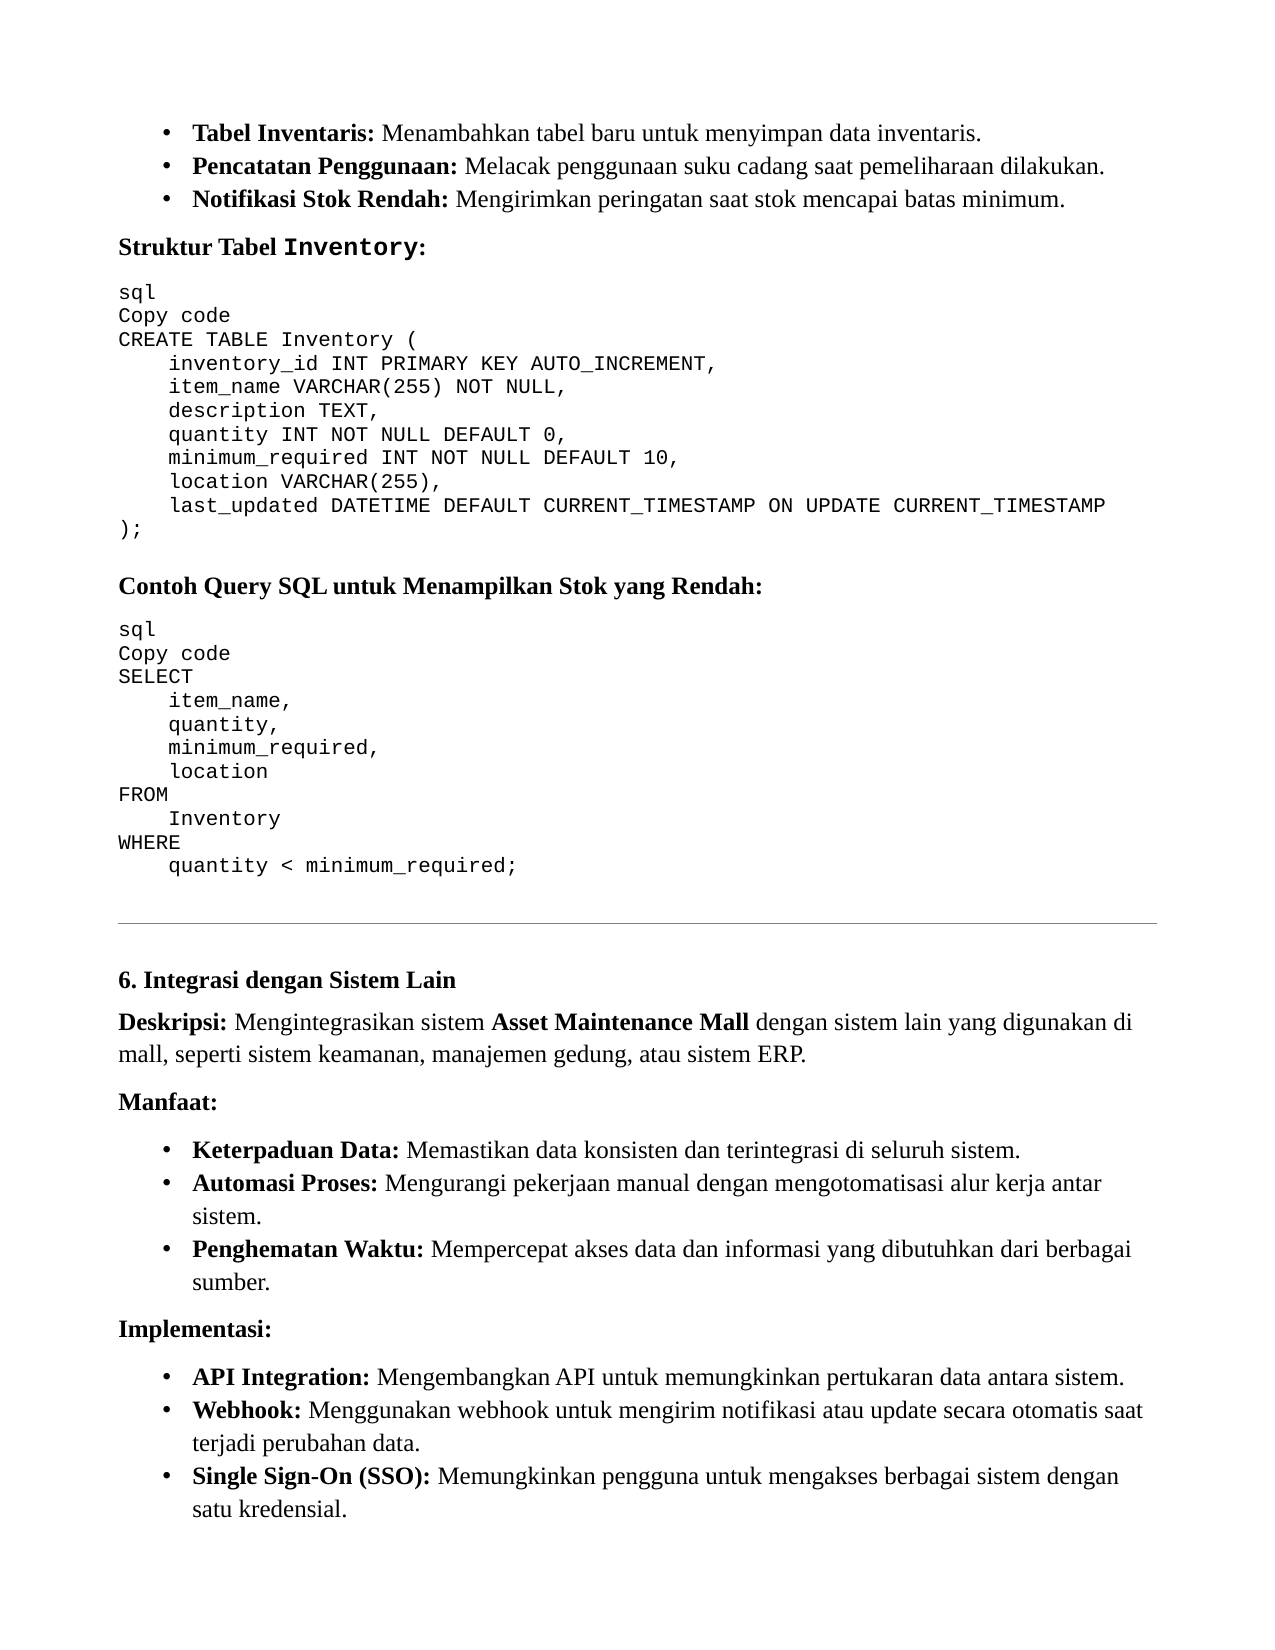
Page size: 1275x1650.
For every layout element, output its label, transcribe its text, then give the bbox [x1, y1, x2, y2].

text Copy code [118, 643, 1157, 666]
text quantity INT NOT NULL DEFAULT 0, [118, 424, 1157, 447]
text Manfaat: [118, 1087, 1157, 1116]
list Webhook: Menggunakan webhook untuk mengirim notifikasi atau update secara otomatis saat terjadi perubahan data. [162, 1395, 1157, 1457]
text Struktur Tabel Inventory: [118, 232, 1157, 263]
text item_name VARCHAR(255) NOT NULL, [118, 376, 1157, 400]
text quantity < minimum_required; [118, 855, 1157, 879]
list Pencatatan Penggunaan: Melacak penggunaan suku cadang saat pemeliharaan dilakukan. [162, 151, 1157, 180]
text WHERE [118, 832, 1157, 855]
text CREATE TABLE Inventory ( [118, 329, 1157, 353]
text location [118, 761, 1157, 784]
list Single Sign-On (SSO): Memungkinkan pengguna untuk mengakses berbagai sistem dengan satu kredensial. [162, 1461, 1157, 1523]
text item_name, [118, 690, 1157, 713]
list Tabel Inventaris: Menambahkan tabel baru untuk menyimpan data inventaris. [162, 118, 1157, 147]
list Automasi Proses: Mengurangi pekerjaan manual dengan mengotomatisasi alur kerja antar sistem. [162, 1168, 1157, 1229]
list Penghematan Waktu: Mempercepat akses data dan informasi yang dibutuhkan dari berbagai sumber. [162, 1234, 1157, 1296]
text Implementasi: [118, 1314, 1157, 1343]
text description TEXT, [118, 400, 1157, 424]
text last_updated DATETIME DEFAULT CURRENT_TIMESTAMP ON UPDATE CURRENT_TIMESTAMP [118, 494, 1157, 518]
text minimum_required, [118, 737, 1157, 761]
text SELECT [118, 666, 1157, 690]
text inventory_id INT PRIMARY KEY AUTO_INCREMENT, [118, 353, 1157, 376]
text Deskripsi: Mengintegrasikan sistem Asset Maintenance Mall dengan sistem lain yang digunakan di mall, seperti sistem keamanan, manajemen gedung, atau sistem ERP. [118, 1007, 1157, 1068]
subtitle 6. Integrasi dengan Sistem Lain [118, 965, 1157, 994]
text FROM [118, 784, 1157, 808]
list Notifikasi Stok Rendah: Mengirimkan peringatan saat stok mencapai batas minimum. [162, 184, 1157, 213]
list API Integration: Mengembangkan API untuk memungkinkan pertukaran data antara sistem. [162, 1362, 1157, 1391]
text sql [118, 619, 1157, 643]
text Contoh Query SQL untuk Menampilkan Stok yang Rendah: [118, 571, 1157, 600]
text quantity, [118, 713, 1157, 737]
text Copy code [118, 305, 1157, 329]
text location VARCHAR(255), [118, 471, 1157, 494]
text minimum_required INT NOT NULL DEFAULT 10, [118, 447, 1157, 471]
text Inventory [118, 808, 1157, 832]
text ); [118, 518, 1157, 542]
text sql [118, 282, 1157, 305]
list Keterpaduan Data: Memastikan data konsisten dan terintegrasi di seluruh sistem. [162, 1135, 1157, 1163]
